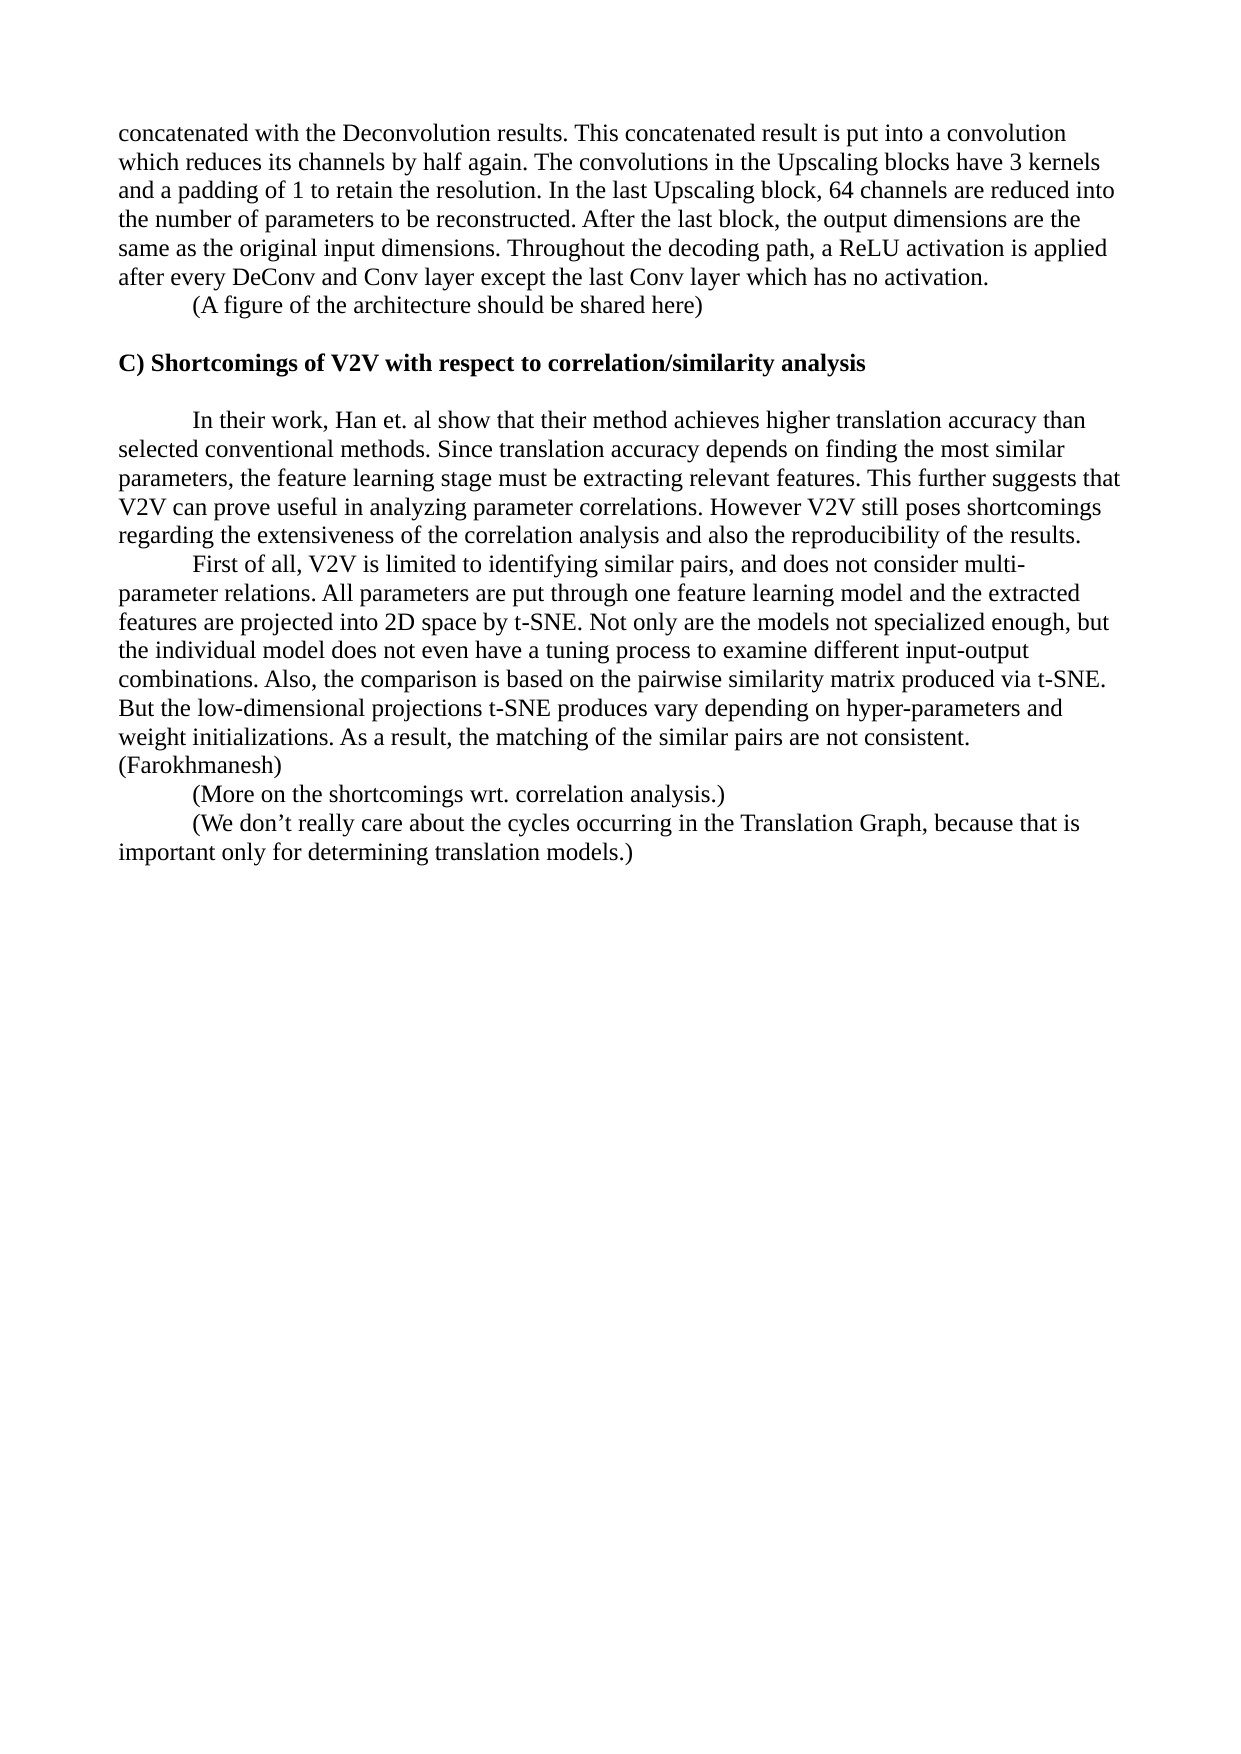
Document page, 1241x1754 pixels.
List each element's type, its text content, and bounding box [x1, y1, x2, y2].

text C) Shortcomings of V2V with respect to correlation/similarity analysis [118, 348, 1122, 377]
text First of all, V2V is limited to identifying similar pairs, and does not consider multi-parameter relations. All parameters are put through one feature learning model and the extracted features are projected into 2D space by t-SNE. Not only are the models not specialized enough, but the individual model does not even have a tuning process to examine different input-output combinations. Also, the comparison is based on the pairwise similarity matrix produced via t-SNE. But the low-dimensional projections t-SNE produces vary depending on hyper-parameters and weight initializations. As a result, the matching of the similar pairs are not consistent. (Farokhmanesh) [118, 549, 1122, 779]
text (A figure of the architecture should be shared here) [118, 291, 1122, 319]
text concatenated with the Deconvolution results. This concatenated result is put into a convolution which reduces its channels by half again. The convolutions in the Upscaling blocks have 3 kernels and a padding of 1 to retain the resolution. In the last Upscaling block, 64 channels are reduced into the number of parameters to be reconstructed. After the last block, the output dimensions are the same as the original input dimensions. Throughout the decoding path, a ReLU activation is applied after every DeConv and Conv layer except the last Conv layer which has no activation. [118, 118, 1122, 291]
text In their work, Han et. al show that their method achieves higher translation accuracy than selected conventional methods. Since translation accuracy depends on finding the most similar parameters, the feature learning stage must be extracting relevant features. This further suggests that V2V can prove useful in analyzing parameter correlations. However V2V still poses shortcomings regarding the extensiveness of the correlation analysis and also the reproducibility of the results. [118, 406, 1122, 549]
text (We don’t really care about the cycles occurring in the Translation Graph, because that is important only for determining translation models.) [118, 808, 1122, 866]
text (More on the shortcomings wrt. correlation analysis.) [118, 779, 1122, 808]
